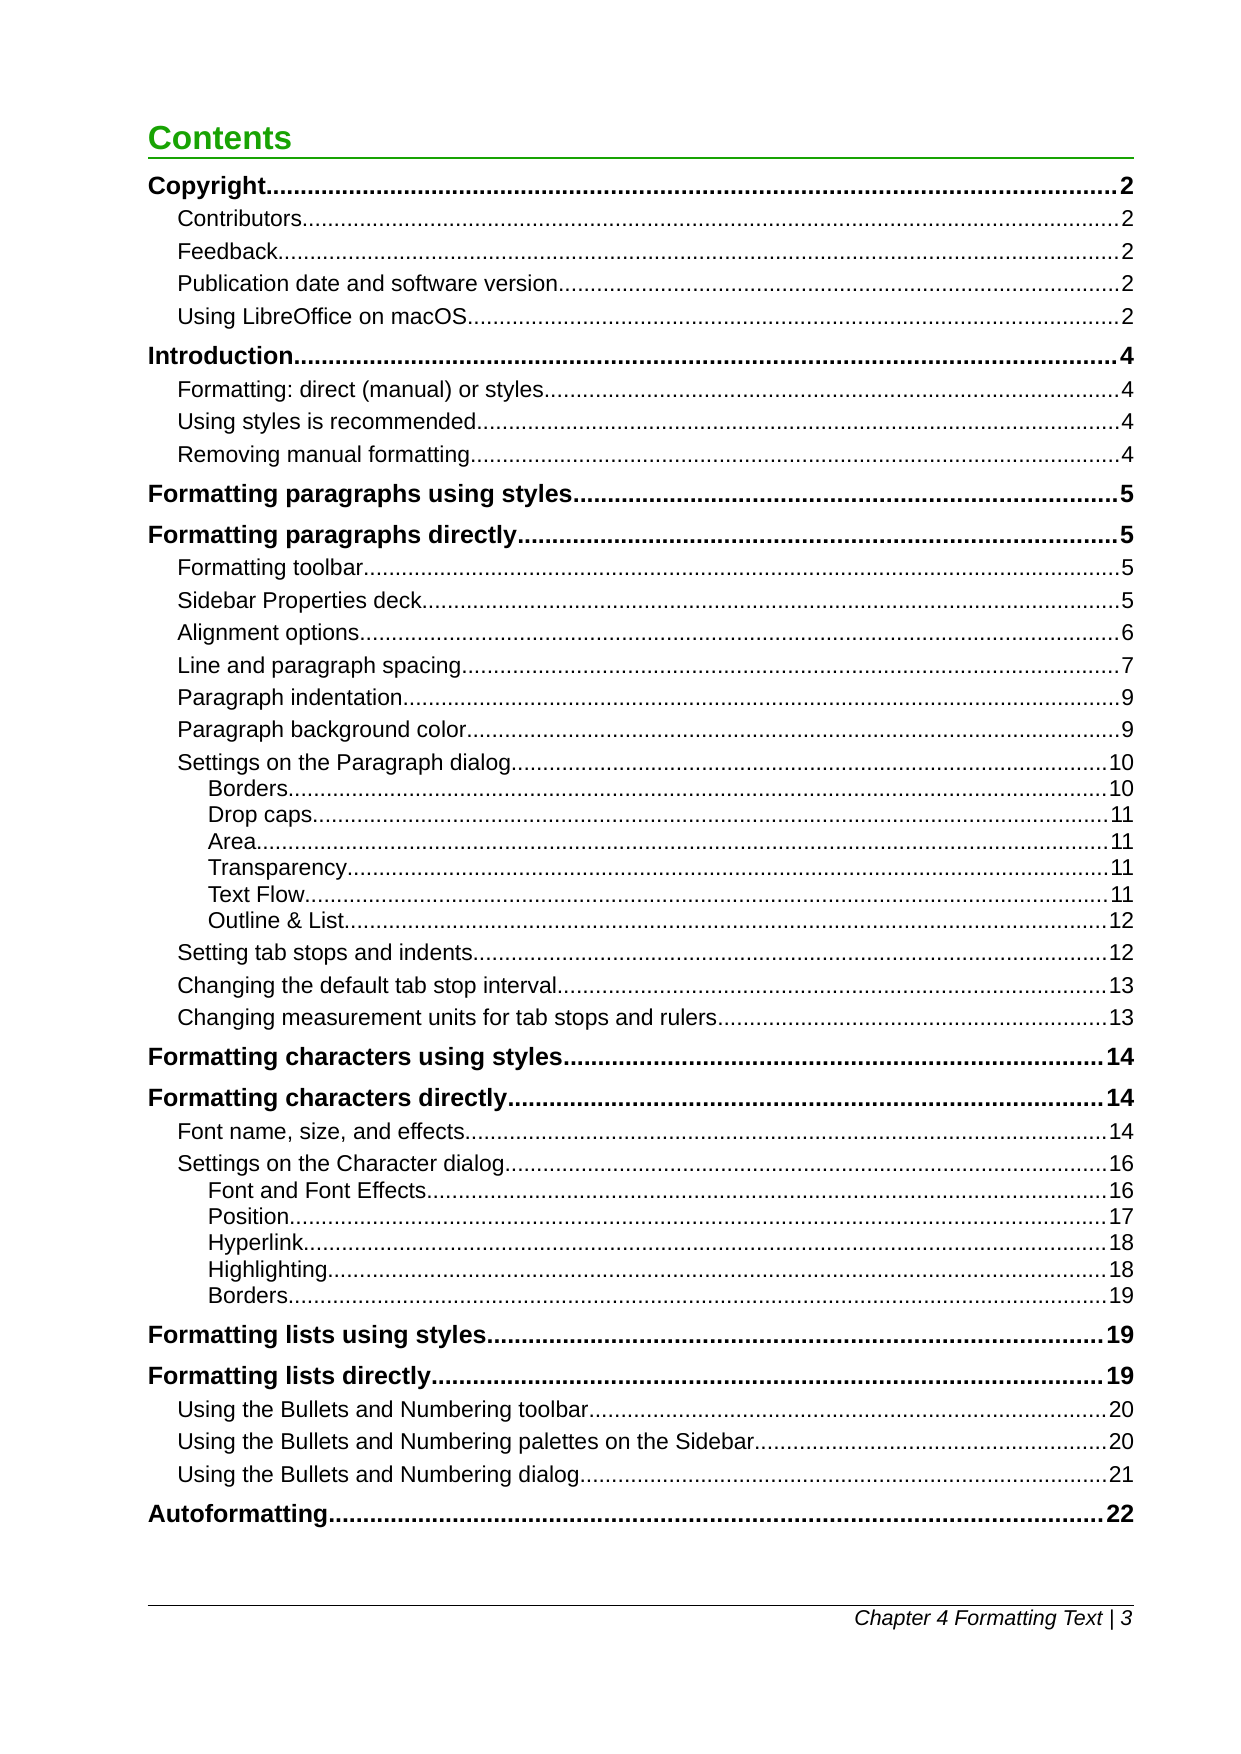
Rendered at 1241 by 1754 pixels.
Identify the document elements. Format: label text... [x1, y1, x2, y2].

text Paragraph background color 9 [177, 716, 1134, 743]
text Outline & List 12 [208, 907, 1134, 933]
text Formatting lists using styles 19 [148, 1320, 1134, 1349]
text Formatting lists directly 19 [148, 1361, 1134, 1390]
text Borders 19 [208, 1282, 1134, 1308]
text Drop caps 11 [208, 801, 1134, 828]
text Formatting toolbar 5 [177, 554, 1134, 581]
text Formatting: direct (manual) or styles 4 [177, 376, 1134, 402]
text Sidebar Properties deck 5 [177, 587, 1134, 613]
text Formatting paragraphs directly 5 [148, 519, 1134, 548]
text Font and Font Effects 16 [208, 1177, 1134, 1203]
text Settings on the Paragraph dialog 10 [177, 749, 1134, 775]
text Feedback 2 [177, 238, 1134, 264]
text Transparency 11 [208, 854, 1134, 881]
text Using styles is recommended 4 [177, 408, 1134, 434]
text Borders 10 [208, 775, 1134, 801]
text Changing measurement units for tab stops and rulers 13 [177, 1004, 1134, 1030]
text Introduction 4 [148, 341, 1134, 370]
text Formatting paragraphs using styles 5 [148, 479, 1134, 508]
text Autoformatting 22 [148, 1499, 1134, 1528]
text Area 11 [208, 828, 1134, 854]
text Position 17 [208, 1203, 1134, 1229]
text Line and paragraph spacing 7 [177, 652, 1134, 678]
text Paragraph indentation 9 [177, 684, 1134, 710]
text Settings on the Character dialog 16 [177, 1150, 1134, 1177]
text Alignment options 6 [177, 619, 1134, 646]
subtitle Contents [148, 118, 1134, 157]
text Using the Bullets and Numbering dialog 21 [177, 1461, 1134, 1487]
text Changing the default tab stop interval 13 [177, 972, 1134, 998]
text Using the Bullets and Numbering toolbar 20 [177, 1396, 1134, 1422]
text Removing manual formatting 4 [177, 441, 1134, 467]
text Font name, size, and effects 14 [177, 1118, 1134, 1144]
text Using LibreOffice on macOS 2 [177, 303, 1134, 329]
text Formatting characters using styles 14 [148, 1042, 1134, 1071]
text Contributors 2 [177, 205, 1134, 232]
text Setting tab stops and indents 12 [177, 939, 1134, 966]
text Using the Bullets and Numbering palettes on the Sidebar 20 [177, 1428, 1134, 1455]
text Publication date and software version 2 [177, 270, 1134, 297]
text Copyright 2 [148, 171, 1134, 199]
text Text Flow 11 [208, 881, 1134, 907]
text Hyperlink 18 [208, 1229, 1134, 1256]
text Highlighting 18 [208, 1256, 1134, 1282]
text Formatting characters directly 14 [148, 1083, 1134, 1112]
